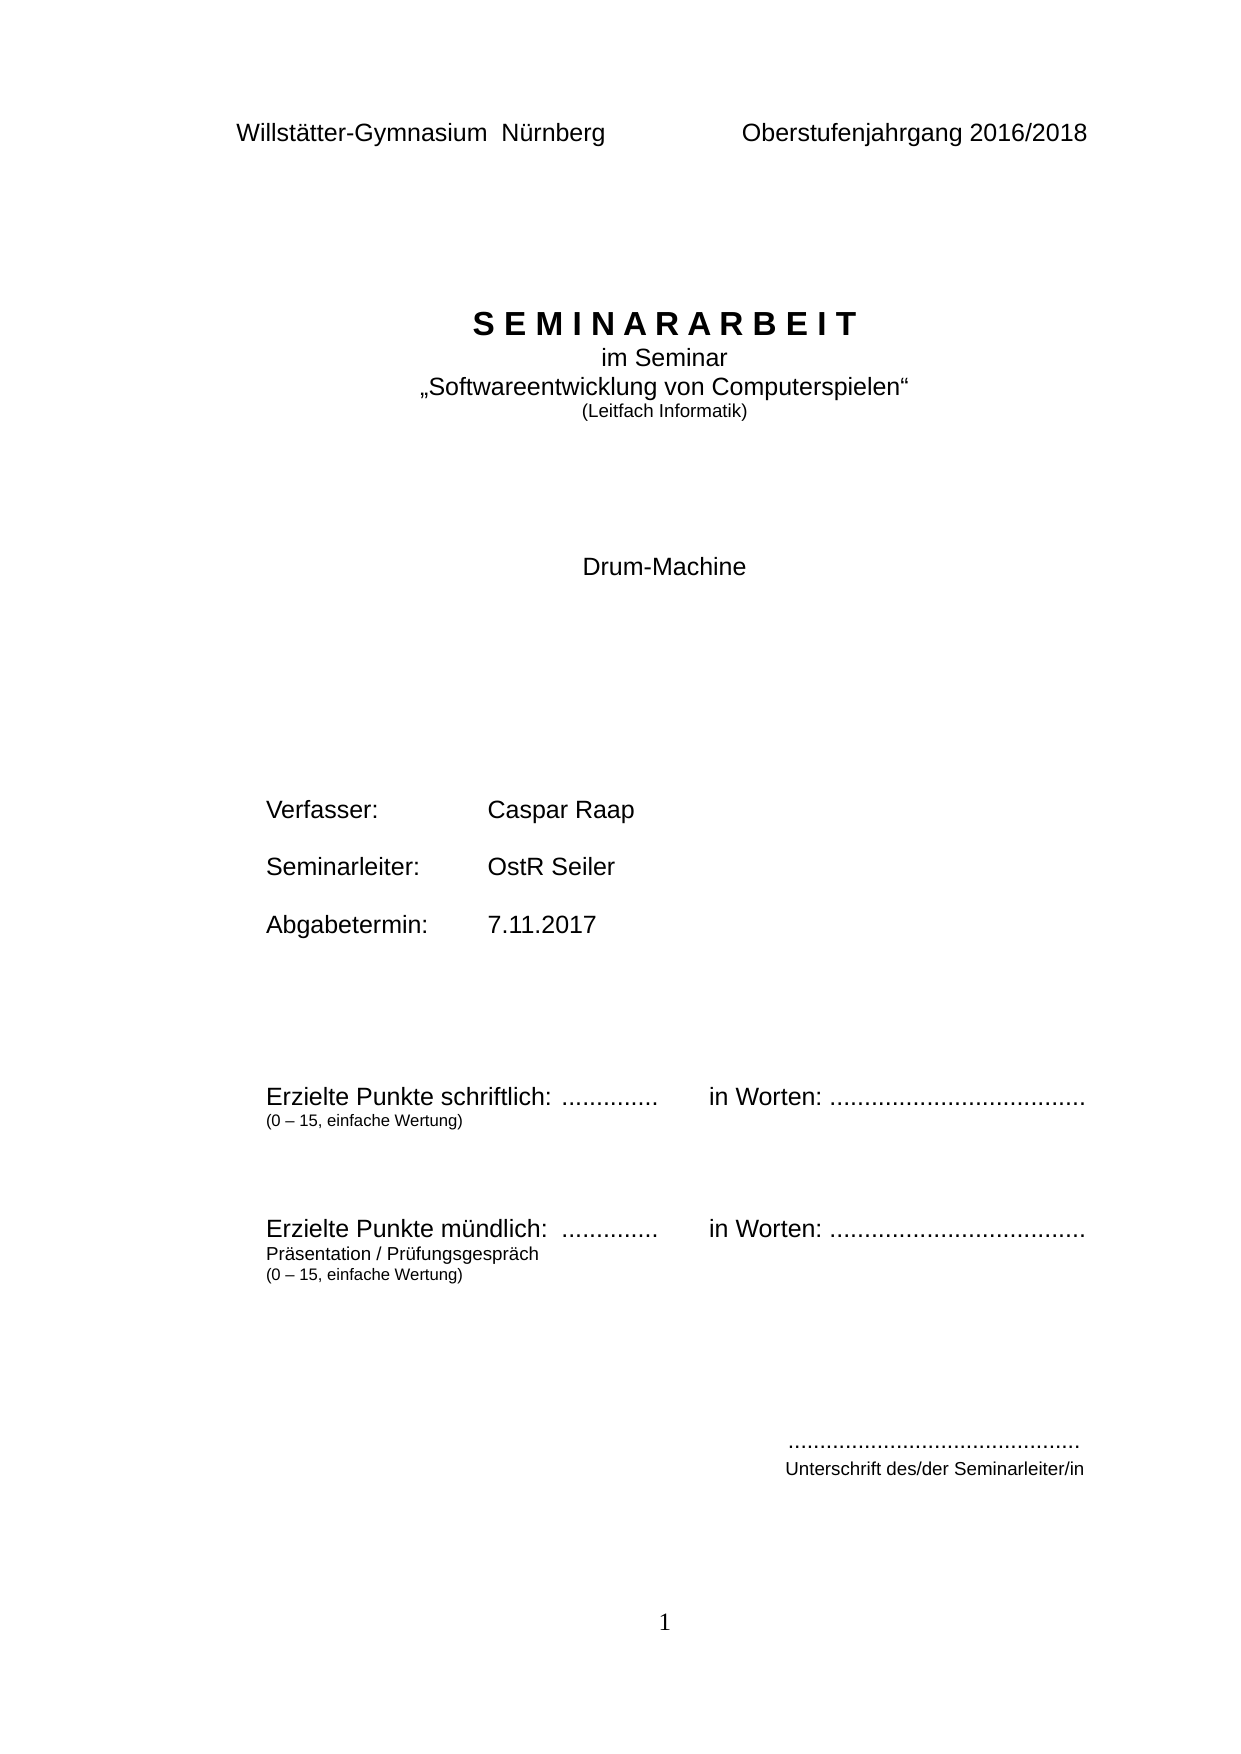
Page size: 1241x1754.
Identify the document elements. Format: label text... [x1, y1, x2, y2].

text Präsentation / Prüfungsgespräch [266, 1243, 1093, 1264]
text Abgabetermin: 7.11.2017 [266, 910, 1093, 938]
text Erzielte Punkte schriftlich: .............. in Worten: ..................................... [266, 1082, 1093, 1111]
text Verfasser: Caspar Raap [266, 795, 1093, 823]
subtitle Drum-Machine [236, 552, 1093, 581]
text im Seminar [236, 343, 1093, 371]
text Erzielte Punkte mündlich: .............. in Worten: ..................................... [266, 1214, 1093, 1243]
text Seminarleiter: OstR Seiler [266, 852, 1093, 881]
text (0 – 15, einfache Wertung) [266, 1264, 1093, 1283]
text Unterschrift des/der Seminarleiter/in [236, 1453, 1093, 1480]
text S E M I N A R A R B E I T [236, 304, 1093, 343]
text (Leitfach Informatik) [236, 400, 1093, 422]
text (0 – 15, einfache Wertung) [266, 1111, 1093, 1130]
text Willstätter-Gymnasium Nürnberg Oberstufenjahrgang 2016/2018 [236, 118, 1093, 147]
text .............................................. [266, 1427, 1093, 1453]
text „Softwareentwicklung von Computerspielen“ [236, 371, 1093, 400]
